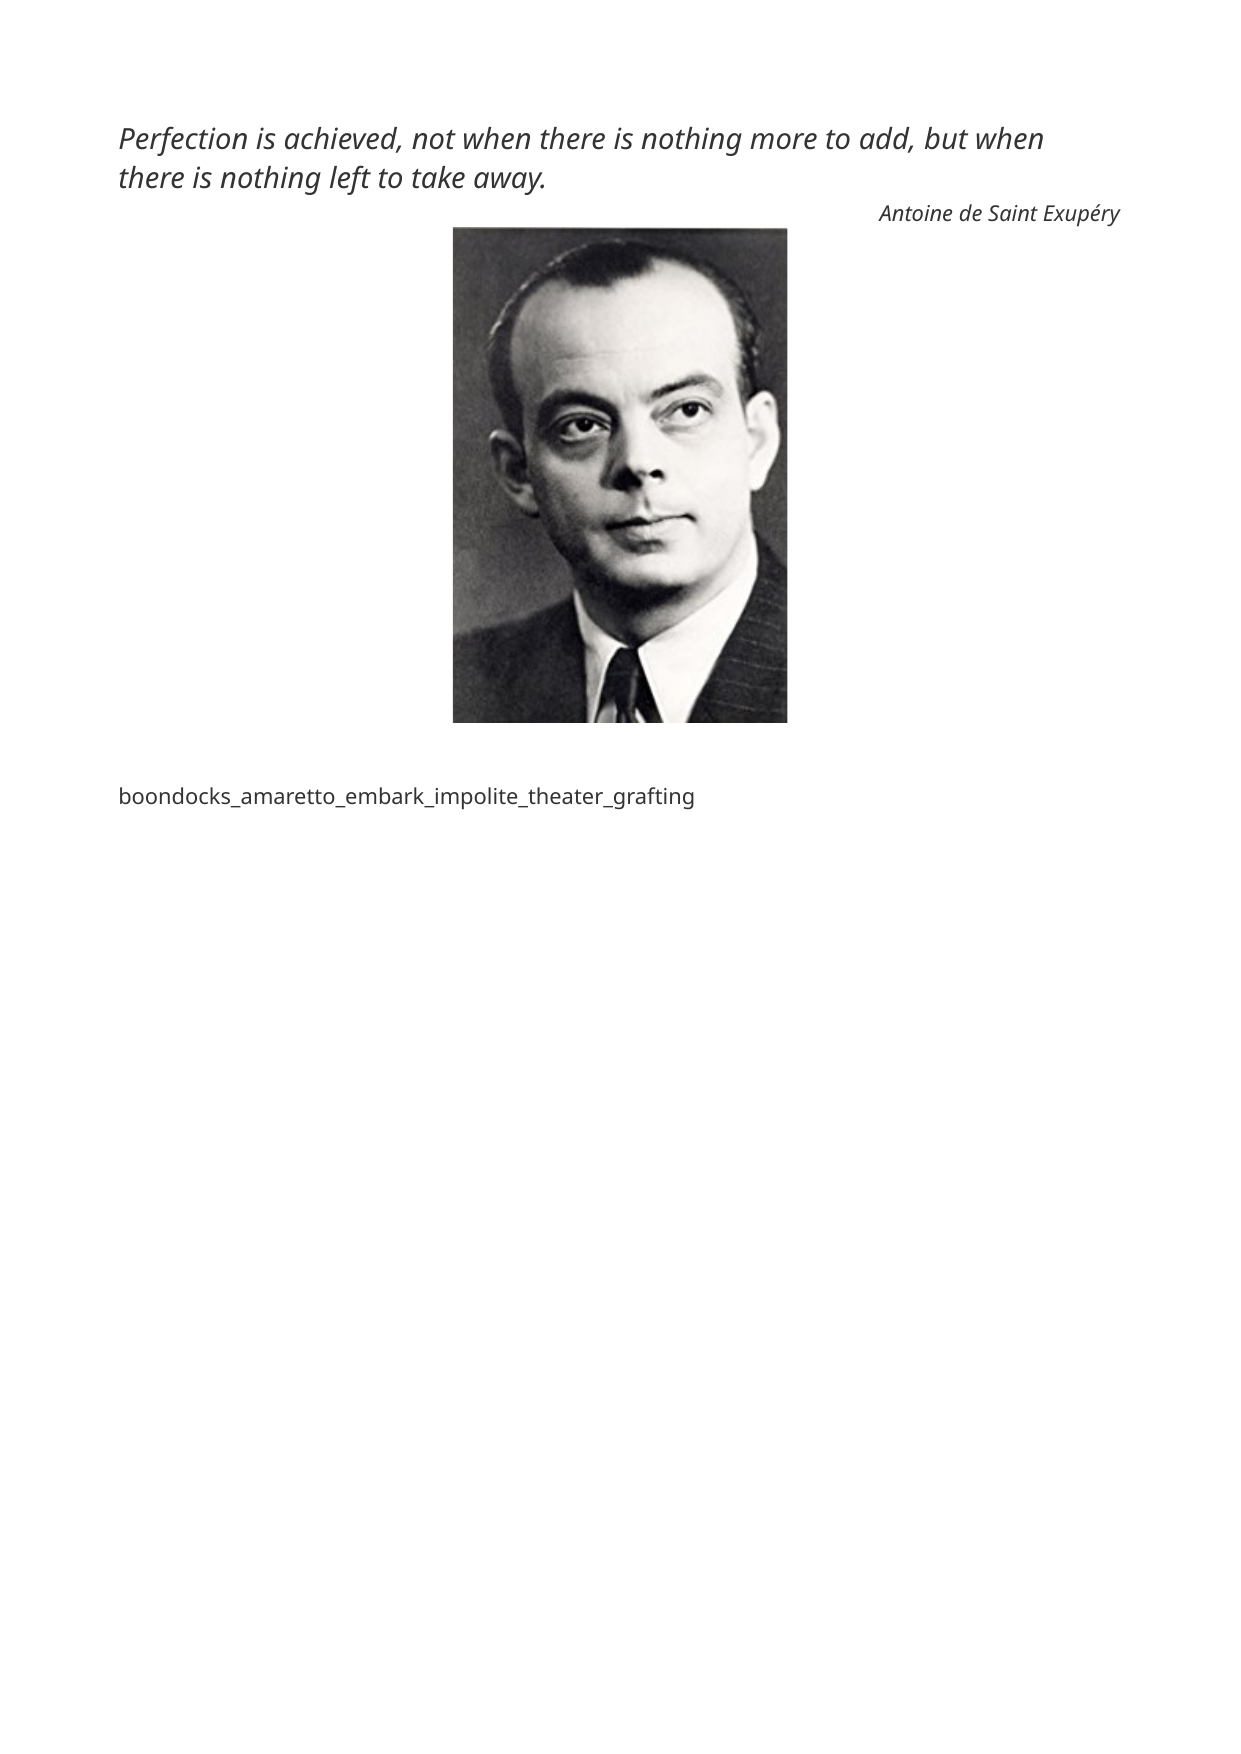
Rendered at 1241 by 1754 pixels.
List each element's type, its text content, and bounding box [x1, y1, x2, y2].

text Antoine de Saint Exupéry [118, 197, 1122, 227]
text boondocks_amaretto_embark_impolite_theater_grafting [118, 752, 1122, 811]
picture [452, 227, 788, 723]
text Perfection is achieved, not when there is nothing more to add, but when there is nothing left to take away. [118, 118, 1122, 197]
